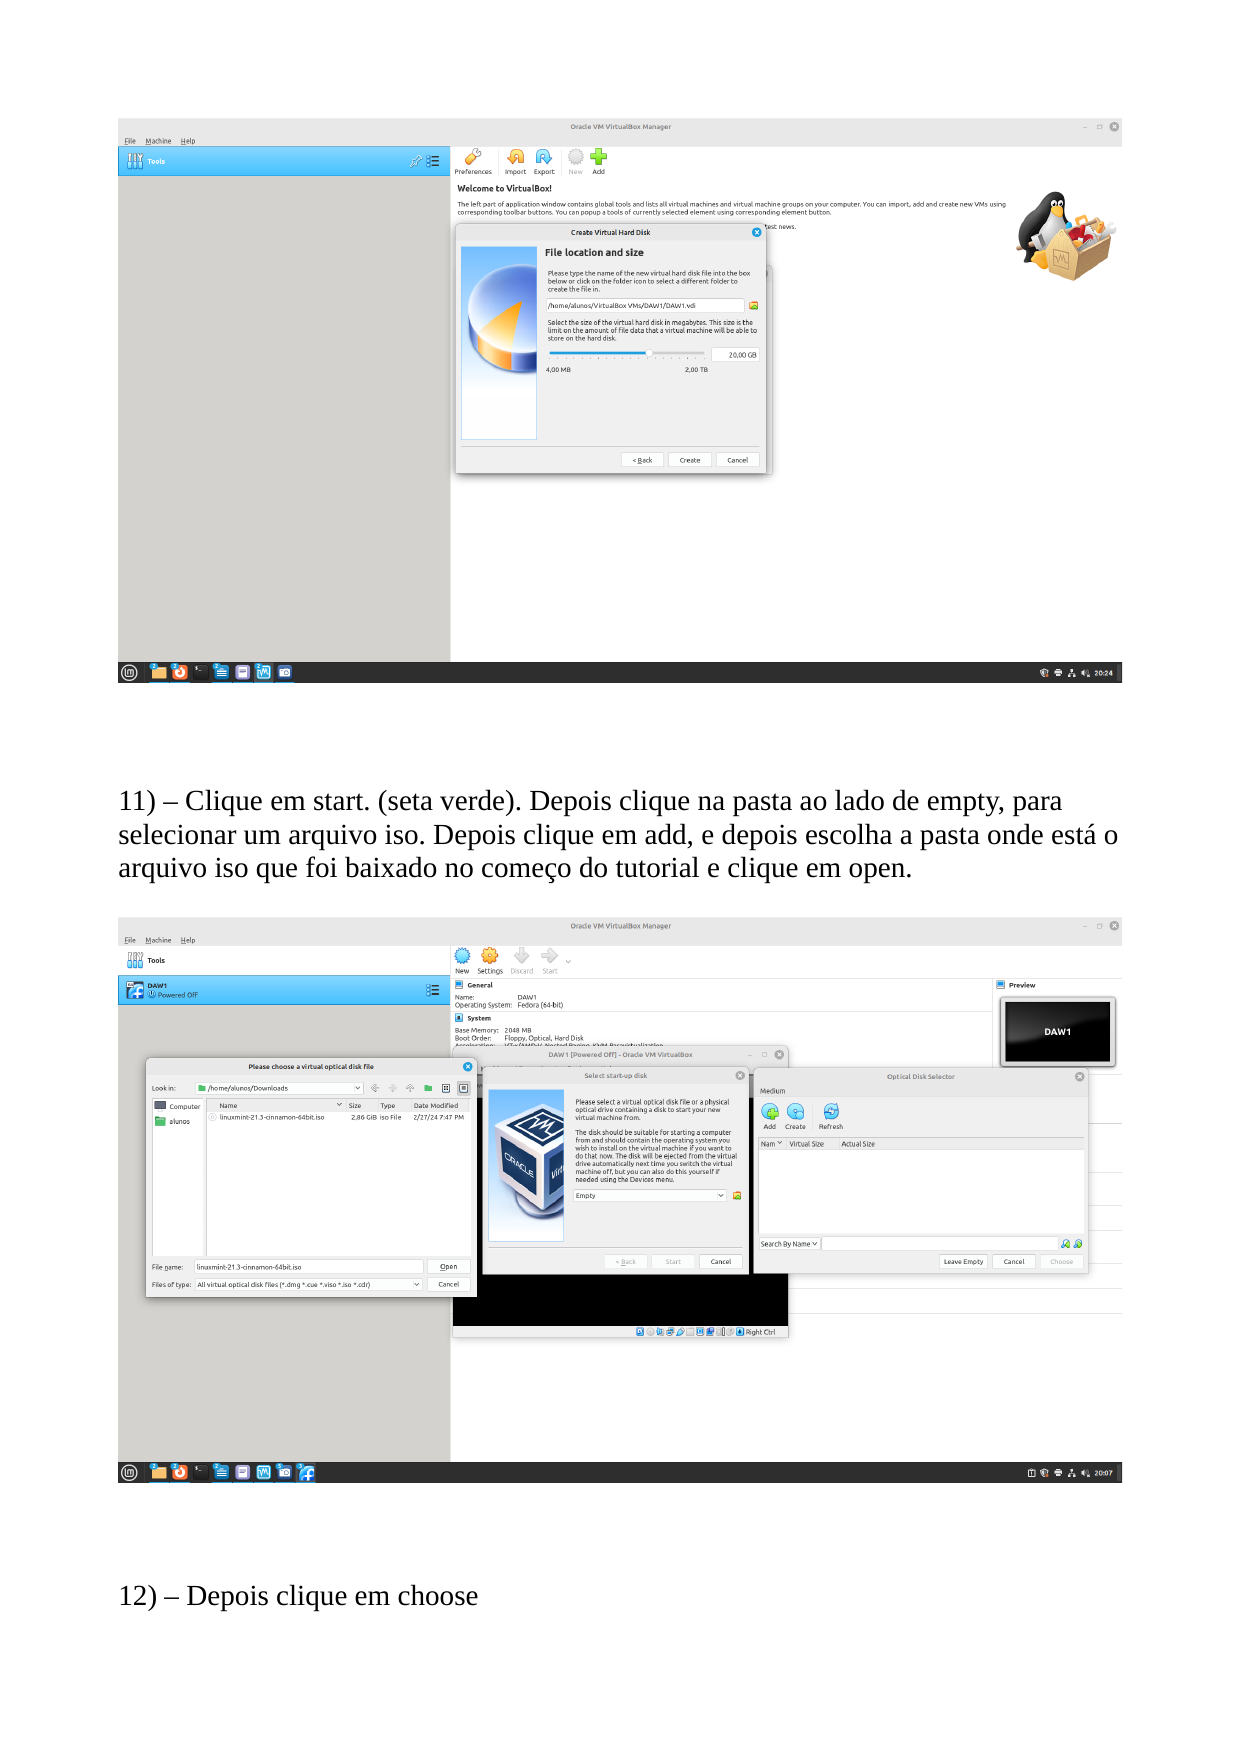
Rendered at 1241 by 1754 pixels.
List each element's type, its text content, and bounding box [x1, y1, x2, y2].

text 11) – Clique em start. (seta verde). Depois clique na pasta ao lado de empty, para selecionar um arquivo iso. Depois clique em add, e depois escolha a pasta onde está o arquivo iso que foi baixado no começo do tutorial e clique em open. [118, 783, 1122, 884]
text 12) – Depois clique em choose [118, 1578, 1122, 1612]
